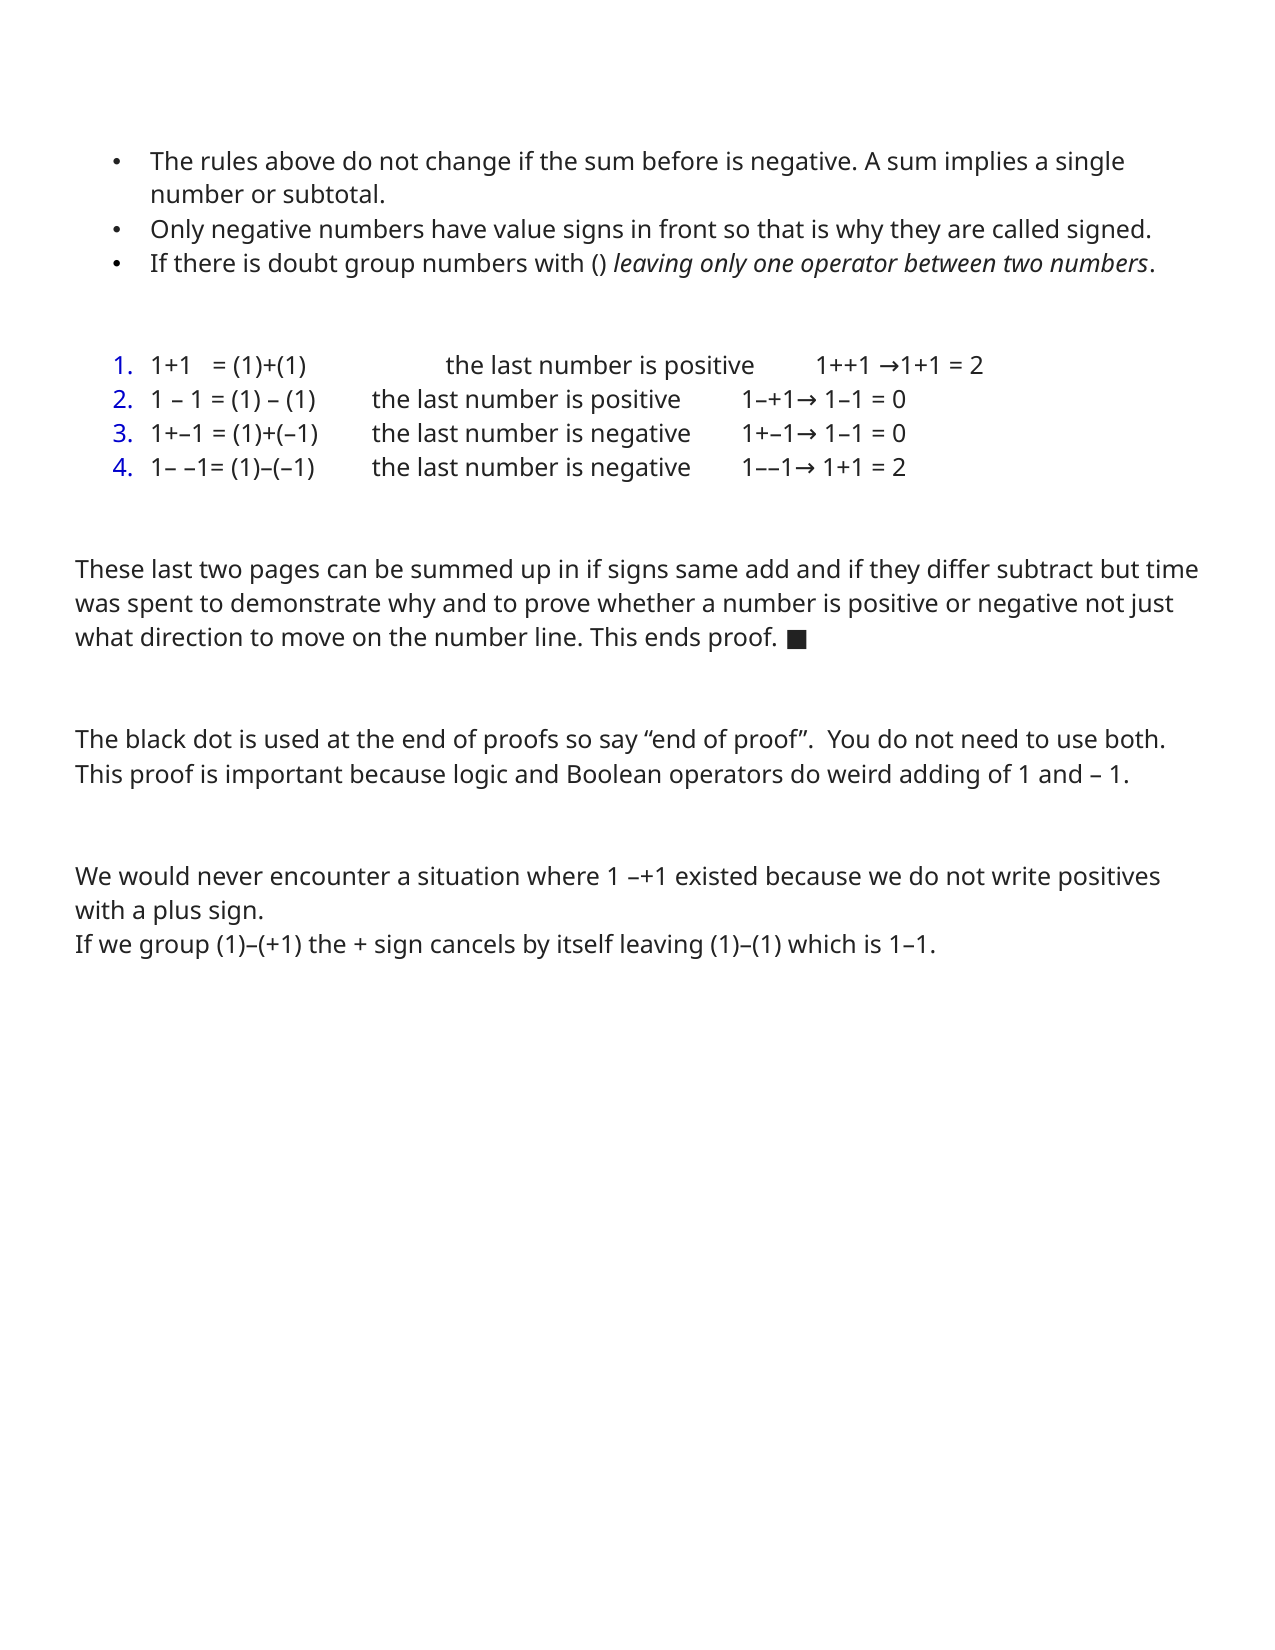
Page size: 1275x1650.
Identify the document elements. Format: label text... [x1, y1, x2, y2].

list The rules above do not change if the sum before is negative. A sum implies a single number or subtotal. [112, 143, 1200, 211]
list Only negative numbers have value signs in front so that is why they are called signed. [112, 211, 1200, 245]
list 1+1 = (1)+(1) the last number is positive 1++1 →1+1 = 2 [112, 347, 1200, 382]
list 1 – 1 = (1) – (1) the last number is positive 1–+1→ 1–1 = 0 [112, 382, 1200, 416]
text We would never encounter a situation where 1 –+1 existed because we do not write positives with a plus sign. [75, 858, 1200, 927]
list 1+–1 = (1)+(–1) the last number is negative 1+–1→ 1–1 = 0 [112, 416, 1200, 450]
text These last two pages can be summed up in if signs same add and if they differ subtract but time was spent to demonstrate why and to prove whether a number is positive or negative not just what direction to move on the number line. This ends proof. ■ [75, 552, 1200, 654]
list 1– –1= (1)–(–1) the last number is negative 1––1→ 1+1 = 2 [112, 450, 1200, 484]
text The black dot is used at the end of proofs so say “end of proof”. You do not need to use both. [75, 722, 1200, 756]
text This proof is important because logic and Boolean operators do weird adding of 1 and – 1. [75, 756, 1200, 790]
text If we group (1)–(+1) the + sign cancels by itself leaving (1)–(1) which is 1–1. [75, 927, 1200, 961]
list If there is doubt group numbers with () leaving only one operator between two numbers. [112, 245, 1200, 279]
